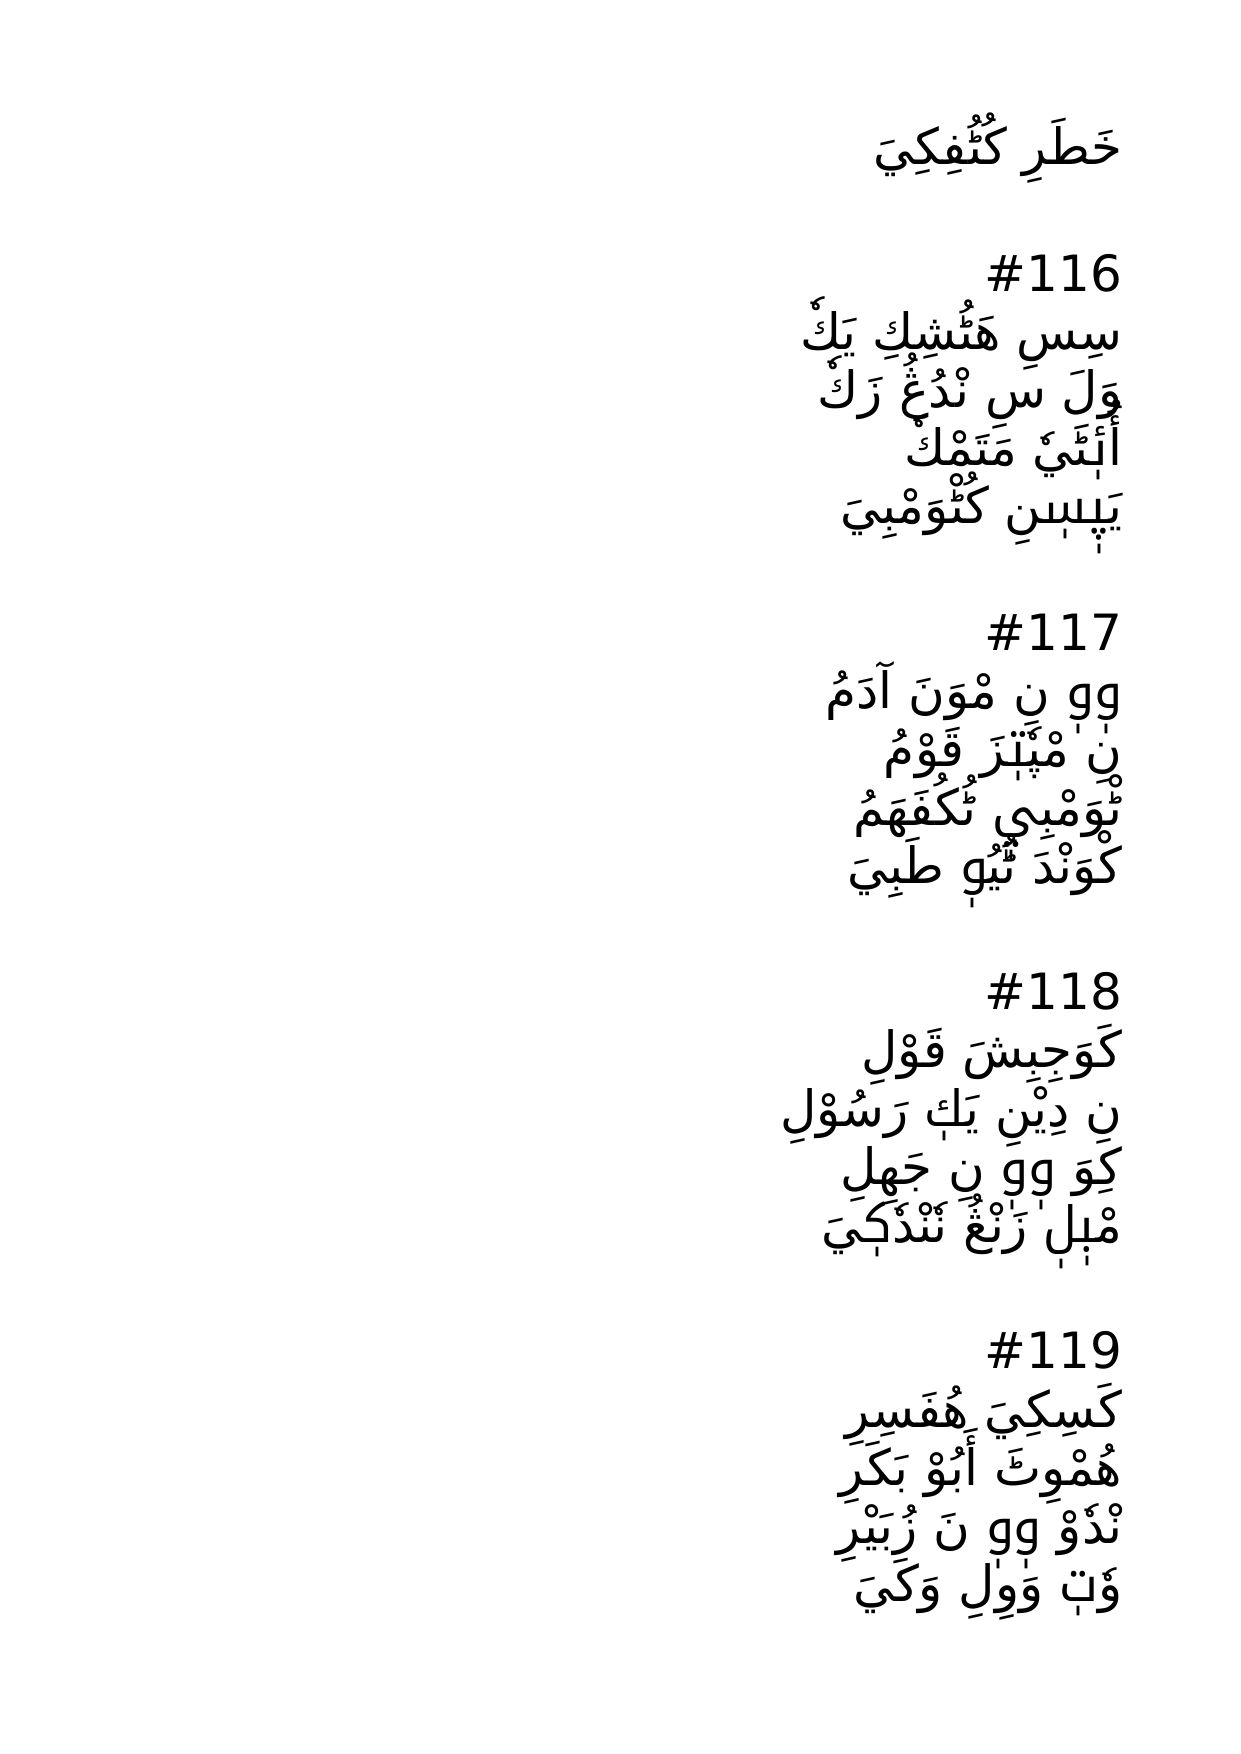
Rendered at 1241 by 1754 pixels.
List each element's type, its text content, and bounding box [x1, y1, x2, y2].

text نِ دِيْنِ يَكٖ رَسُوْلِ [118, 1079, 1122, 1138]
text مْبٖلٖ زَنْڠُ نٗنْدٗكٖيَ [118, 1196, 1122, 1254]
text #118 [118, 963, 1122, 1021]
text كَوَجِبِشَ قَوْلِ [118, 1021, 1122, 1079]
text #117 [118, 604, 1122, 662]
text أُئٖٹَيٗ مَتَمْكٗ [118, 419, 1122, 477]
text هُمْوِٹَ أَبُوْ بَكَرِ [118, 1439, 1122, 1497]
text كْوَنْدَ ٹُيُوٖ طَبِيَ [118, 837, 1122, 895]
text كَسِكِيَ هُفَسِرِ [118, 1381, 1122, 1439]
text نْدٗوْ وٖوٖ نَ زُبَيْرِ [118, 1497, 1122, 1555]
text نِ مْپٗتٖزَ قَوْمُ [118, 720, 1122, 778]
text سِسِ هَٹُشِكِ يَكٗ [118, 303, 1122, 361]
text يَپٖسٖنِ كُٹْوَمْبِيَ [118, 477, 1122, 536]
text وٖوٖ نِ مْوَنَ آدَمُ [118, 662, 1122, 720]
text وٗتٖ وَوِلِ وَكَيَ [118, 1555, 1122, 1613]
text #119 [118, 1322, 1122, 1381]
text وَلَ سِ نْدُڠُ زَكٗ [118, 361, 1122, 419]
text ٹْوَمْبِيٖ ٹُكُفَهَمُ [118, 778, 1122, 837]
text خَطَرِ كُٹُفِكِيَ [118, 118, 1122, 176]
text #116 [118, 244, 1122, 303]
text كِوَ وٖوٖ نِ جَهِلِ [118, 1138, 1122, 1196]
